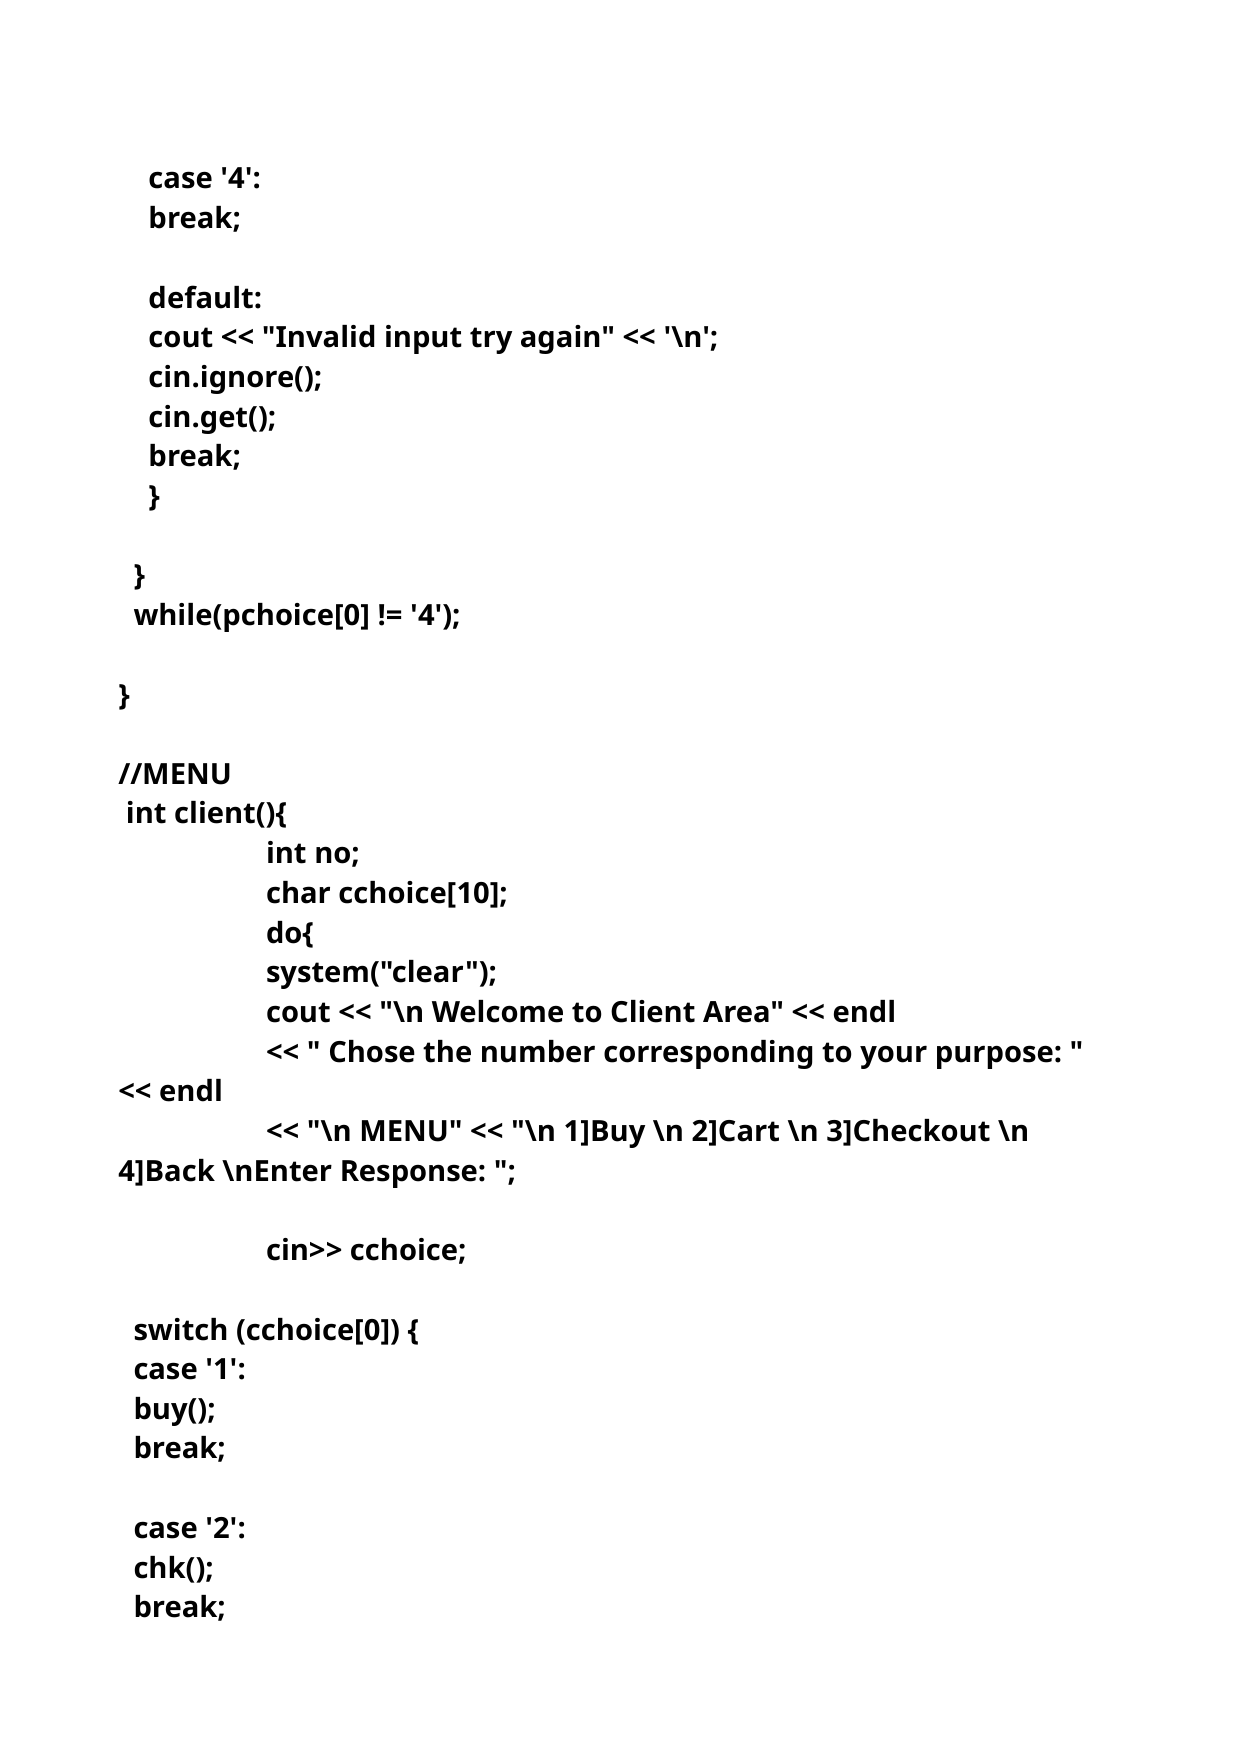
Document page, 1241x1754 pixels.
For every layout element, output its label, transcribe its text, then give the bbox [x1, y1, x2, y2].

text switch (cchoice[0]) { [118, 1309, 1122, 1348]
text break; [118, 1587, 1122, 1626]
text while(pchoice[0] != '4'); [118, 594, 1122, 634]
text //MENU [118, 753, 1122, 793]
text cout << "\n Welcome to Client Area" << endl [118, 991, 1122, 1031]
text int client(){ [118, 793, 1122, 832]
text char cchoice[10]; [118, 872, 1122, 912]
text cout << "Invalid input try again" << '\n'; [118, 317, 1122, 356]
text default: [118, 277, 1122, 317]
text break; [118, 1428, 1122, 1467]
text } [118, 475, 1122, 515]
text cin.ignore(); [118, 356, 1122, 396]
text case '4': [118, 158, 1122, 197]
text << " Chose the number corresponding to your purpose: " << endl [118, 1031, 1122, 1110]
text chk(); [118, 1547, 1122, 1587]
text } [118, 555, 1122, 594]
text cin>> cchoice; [118, 1229, 1122, 1269]
text case '2': [118, 1507, 1122, 1547]
text buy(); [118, 1388, 1122, 1428]
text } [118, 674, 1122, 713]
text << "\n MENU" << "\n 1]Buy \n 2]Cart \n 3]Checkout \n 4]Back \nEnter Response: "; [118, 1110, 1122, 1190]
text system("clear"); [118, 952, 1122, 991]
text case '1': [118, 1348, 1122, 1388]
text cin.get(); [118, 396, 1122, 436]
text break; [118, 436, 1122, 475]
text break; [118, 197, 1122, 237]
text do{ [118, 912, 1122, 952]
text int no; [118, 832, 1122, 872]
